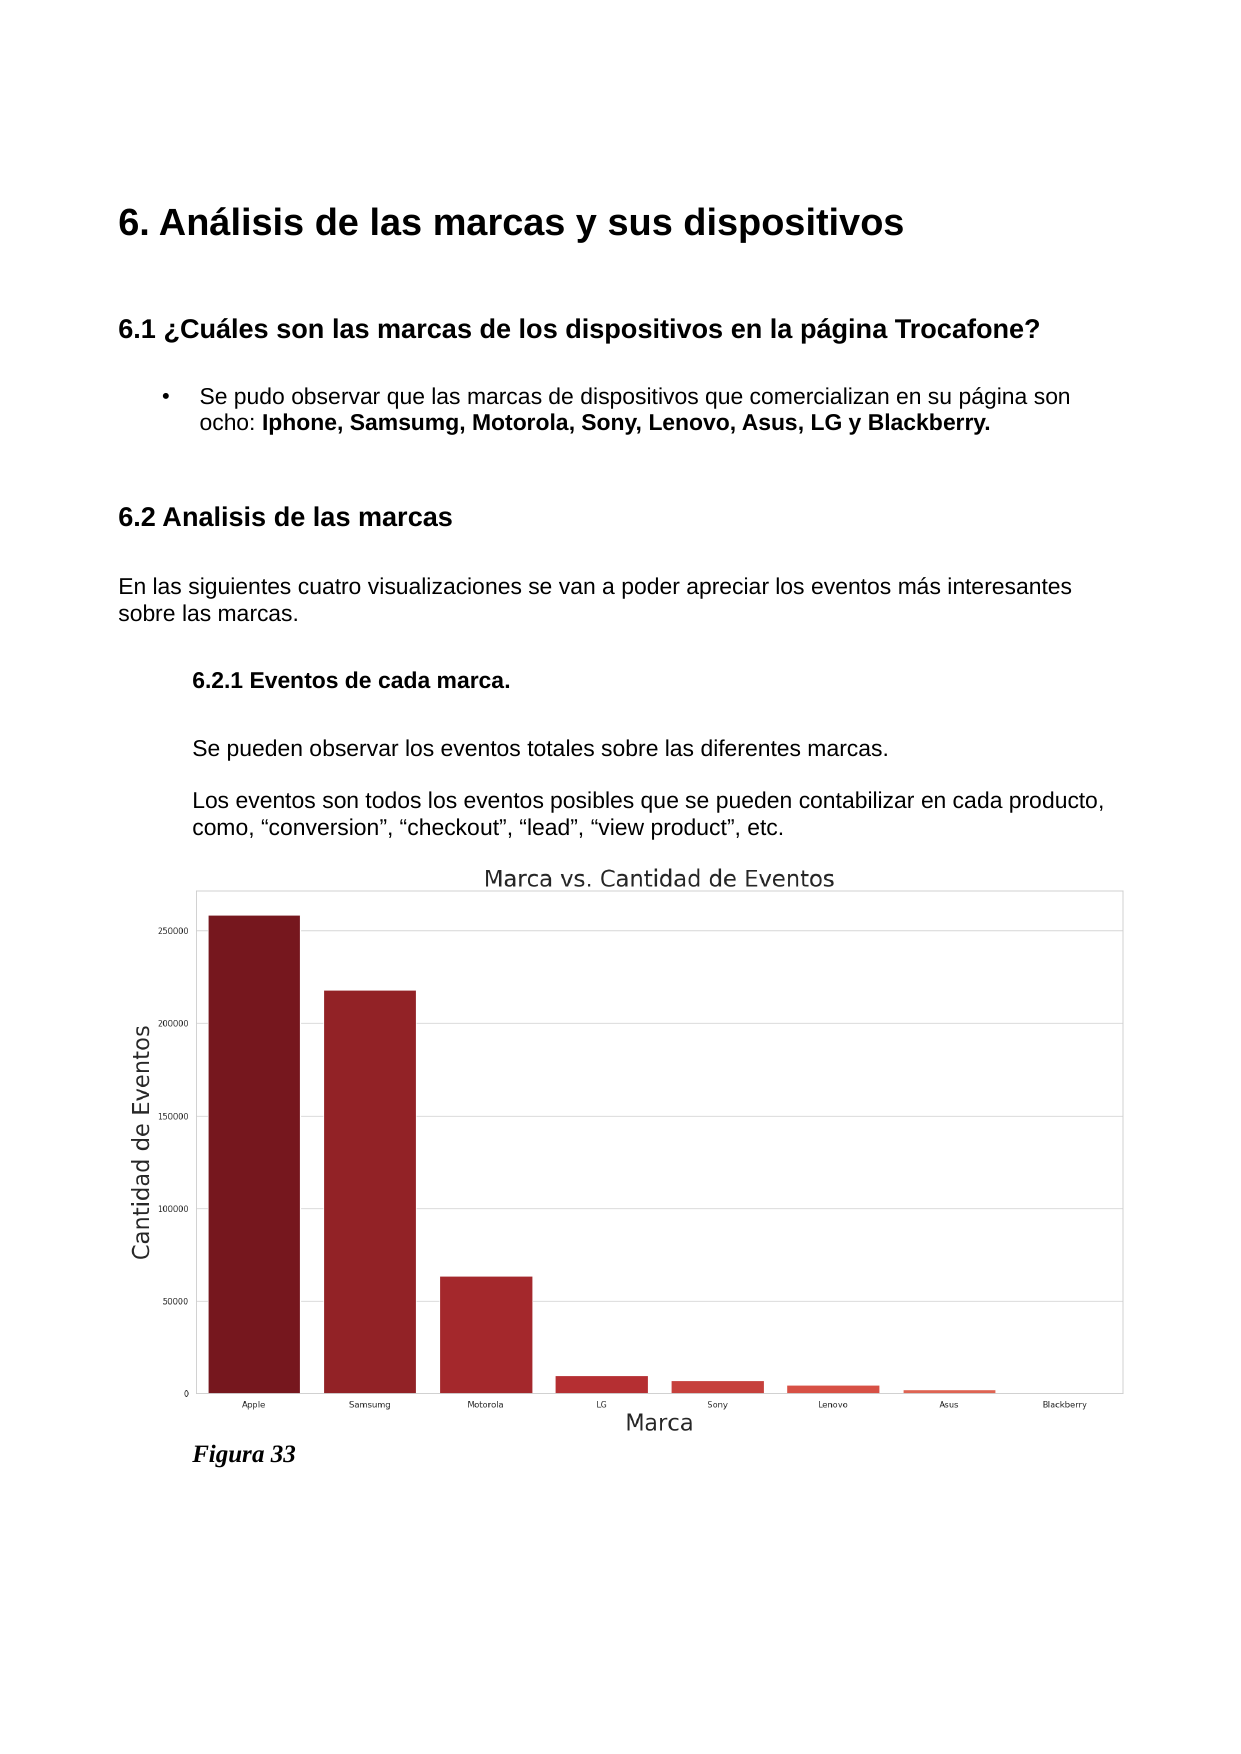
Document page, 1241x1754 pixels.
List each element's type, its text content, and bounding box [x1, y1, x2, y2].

text Los eventos son todos los eventos posibles que se pueden contabilizar en cada producto, como, “conversion”, “checkout”, “lead”, “view product”, etc. [118, 787, 1122, 840]
text En las siguientes cuatro visualizaciones se van a poder apreciar los eventos más interesantes sobre las marcas. [118, 573, 1122, 626]
picture [126, 863, 1131, 1440]
text Figura 33 [118, 853, 1122, 1468]
subtitle 6.2 Analisis de las marcas [118, 501, 1122, 532]
subtitle 6.1 ¿Cuáles son las marcas de los dispositivos en la página Trocafone? [118, 313, 1122, 344]
subtitle 6. Análisis de las marcas y sus dispositivos [118, 199, 1122, 243]
subtitle 6.2.1 Eventos de cada marca. [118, 667, 1122, 693]
list Se pudo observar que las marcas de dispositivos que comercializan en su página son ocho: Iphone, Samsumg, Motorola, Sony, Lenovo, Asus, LG y Blackberry. [162, 383, 1122, 436]
text Se pueden observar los eventos totales sobre las diferentes marcas. [118, 735, 1122, 761]
